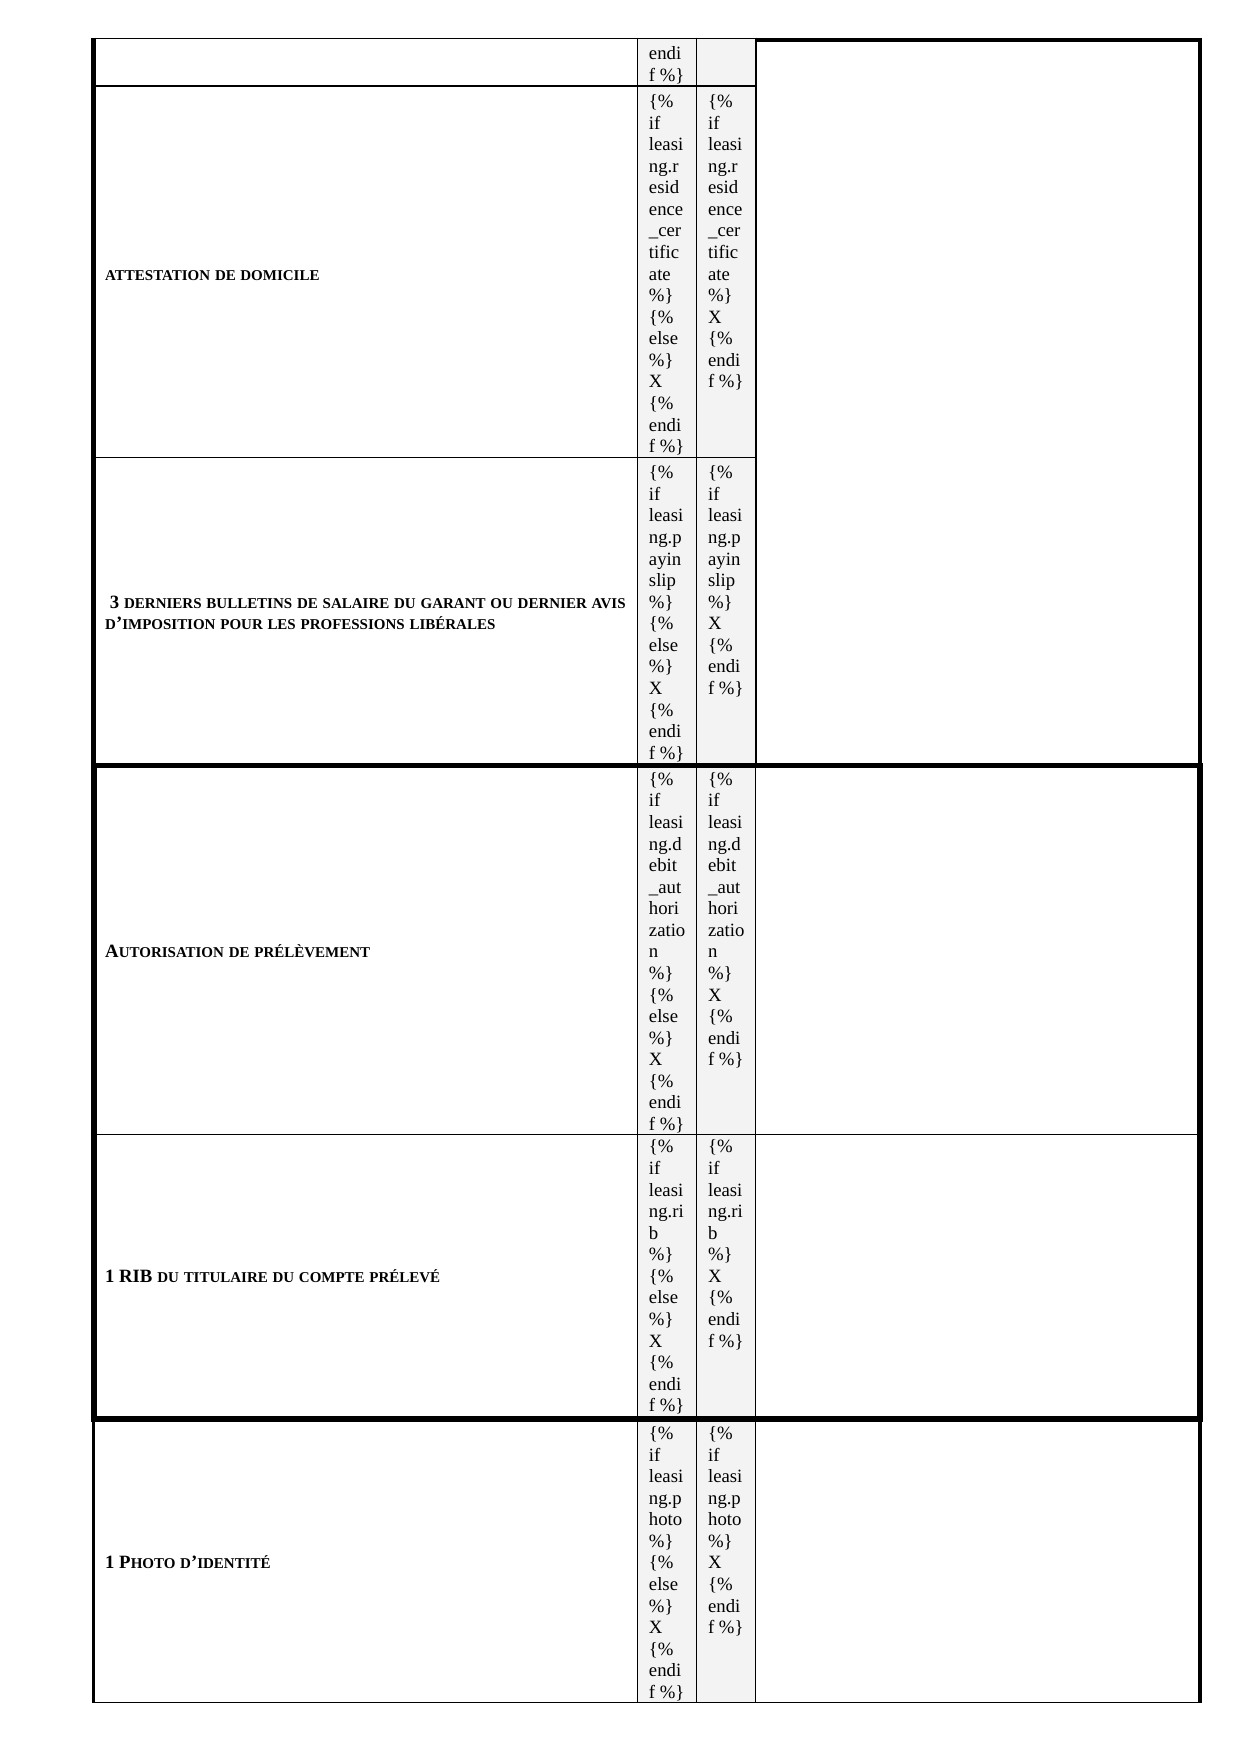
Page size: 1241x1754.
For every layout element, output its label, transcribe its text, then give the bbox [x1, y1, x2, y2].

table_cell [756, 1135, 1197, 1416]
table_cell {% if leasing.rib %}{% else %} X {% endif %} [638, 1135, 696, 1416]
table_cell {% if leasing.payinslip %}{% else %} X {% endif %} [638, 458, 696, 763]
table_cell 1 Photo d’identité [95, 1422, 637, 1702]
table_cell [96, 39, 637, 85]
table_cell [756, 768, 1197, 1134]
table_cell [697, 39, 755, 85]
table_cell [756, 1422, 1198, 1702]
table_cell {% if leasing.payinslip %} X {% endif %} [697, 458, 755, 763]
table_cell {% if leasing.debit_authorization %} X {% endif %} [697, 768, 755, 1134]
table_cell {% if leasing.residence_certificate %}{% else %} X {% endif %} [638, 87, 696, 457]
table_cell 3 derniers bulletins de salaire du garant ou dernier avis d’imposition pour les professions libérales [96, 458, 637, 763]
table_cell Autorisation de prélèvement [97, 768, 637, 1134]
table_cell {% if leasing.rib %} X {% endif %} [697, 1135, 755, 1416]
table_cell [757, 42, 1198, 763]
table_cell {% if leasing.residence_certificate %} X {% endif %} [697, 87, 755, 457]
table_cell attestation de domicile [96, 87, 637, 457]
table_cell {% if leasing.photo %} X {% endif %} [697, 1422, 755, 1702]
table_cell endif %} [638, 39, 696, 85]
table_cell {% if leasing.debit_authorization %}{% else %} X {% endif %} [638, 768, 696, 1134]
table_cell {% if leasing.photo %}{% else %} X {% endif %} [638, 1422, 696, 1702]
table_cell 1 RIB du titulaire du compte prélevé [97, 1135, 637, 1416]
